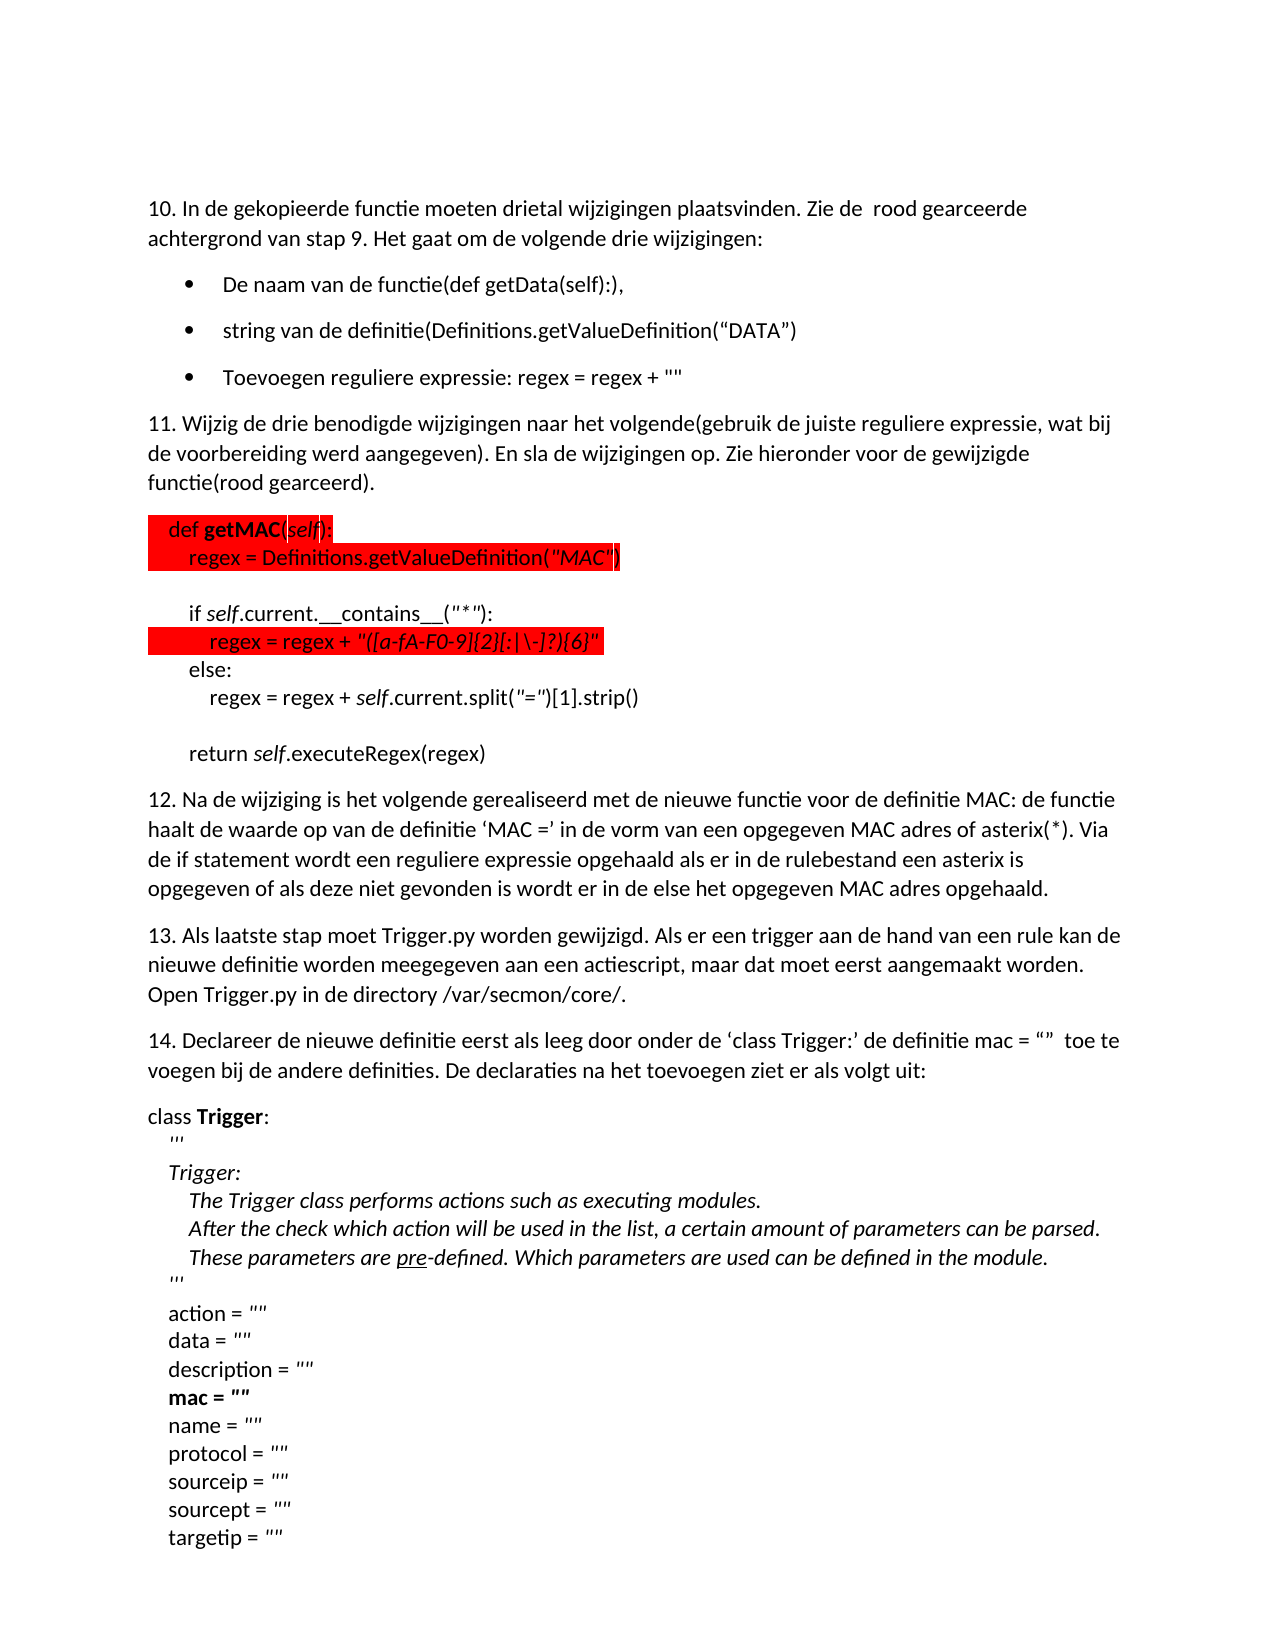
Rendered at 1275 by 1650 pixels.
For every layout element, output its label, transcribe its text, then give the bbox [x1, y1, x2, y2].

text 12. Na de wijziging is het volgende gerealiseerd met de nieuwe functie voor de definitie MAC: de functie haalt de waarde op van de definitie ‘MAC =’ in de vorm van een opgegeven MAC adres of asterix(*). Via de if statement wordt een reguliere expressie opgehaald als er in de rulebestand een asterix is opgegeven of als deze niet gevonden is wordt er in de else het opgegeven MAC adres opgehaald. [148, 785, 1127, 902]
text Trigger: [148, 1158, 1127, 1187]
text 13. Als laatste stap moet Trigger.py worden gewijzigd. Als er een trigger aan de hand van een rule kan de nieuwe definitie worden meegegeven aan een actiescript, maar dat moet eerst aangemaakt worden. Open Trigger.py in de directory /var/secmon/core/. [148, 921, 1127, 1008]
text ''' [148, 1271, 1127, 1299]
text action = "" [148, 1299, 1127, 1327]
text The Trigger class performs actions such as executing modules. [148, 1187, 1127, 1214]
text These parameters are pre-defined. Which parameters are used can be defined in the module. [148, 1243, 1127, 1271]
text data = "" [148, 1327, 1127, 1355]
text 14. Declareer de nieuwe definitie eerst als leeg door onder de ‘class Trigger:’ de definitie mac = “” toe te voegen bij de andere definities. De declaraties na het toevoegen ziet er als volgt uit: [148, 1026, 1127, 1084]
text regex = Definitions.getValueDefinition("MAC") [148, 543, 1127, 571]
list Toevoegen reguliere expressie: regex = regex + "" [185, 363, 1127, 391]
text After the check which action will be used in the list, a certain amount of parameters can be parsed. [148, 1214, 1127, 1243]
text class Trigger: [148, 1102, 1127, 1131]
text else: [148, 655, 1127, 683]
text name = "" [148, 1411, 1127, 1439]
text regex = regex + "([a-fA-F0-9]{2}[:|\-]?){6}" [148, 627, 1127, 655]
text description = "" [148, 1355, 1127, 1383]
text return self.executeRegex(regex) [148, 739, 1127, 767]
text sourcept = "" [148, 1495, 1127, 1523]
text def getMAC(self): [148, 515, 1127, 543]
text protocol = "" [148, 1439, 1127, 1467]
list De naam van de functie(def getData(self):), [185, 270, 1127, 298]
text sourceip = "" [148, 1467, 1127, 1495]
text ''' [148, 1131, 1127, 1158]
text if self.current.__contains__("*"): [148, 599, 1127, 627]
text 11. Wijzig de drie benodigde wijzigingen naar het volgende(gebruik de juiste reguliere expressie, wat bij de voorbereiding werd aangegeven). En sla de wijzigingen op. Zie hieronder voor de gewijzigde functie(rood gearceerd). [148, 409, 1127, 496]
text 10. In de gekopieerde functie moeten drietal wijzigingen plaatsvinden. Zie de rood gearceerde achtergrond van stap 9. Het gaat om de volgende drie wijzigingen: [148, 194, 1127, 252]
list string van de definitie(Definitions.getValueDefinition(“DATA”) [185, 316, 1127, 344]
text mac = "" [148, 1383, 1127, 1411]
text regex = regex + self.current.split("=")[1].strip() [148, 683, 1127, 711]
text targetip = "" [148, 1523, 1127, 1551]
